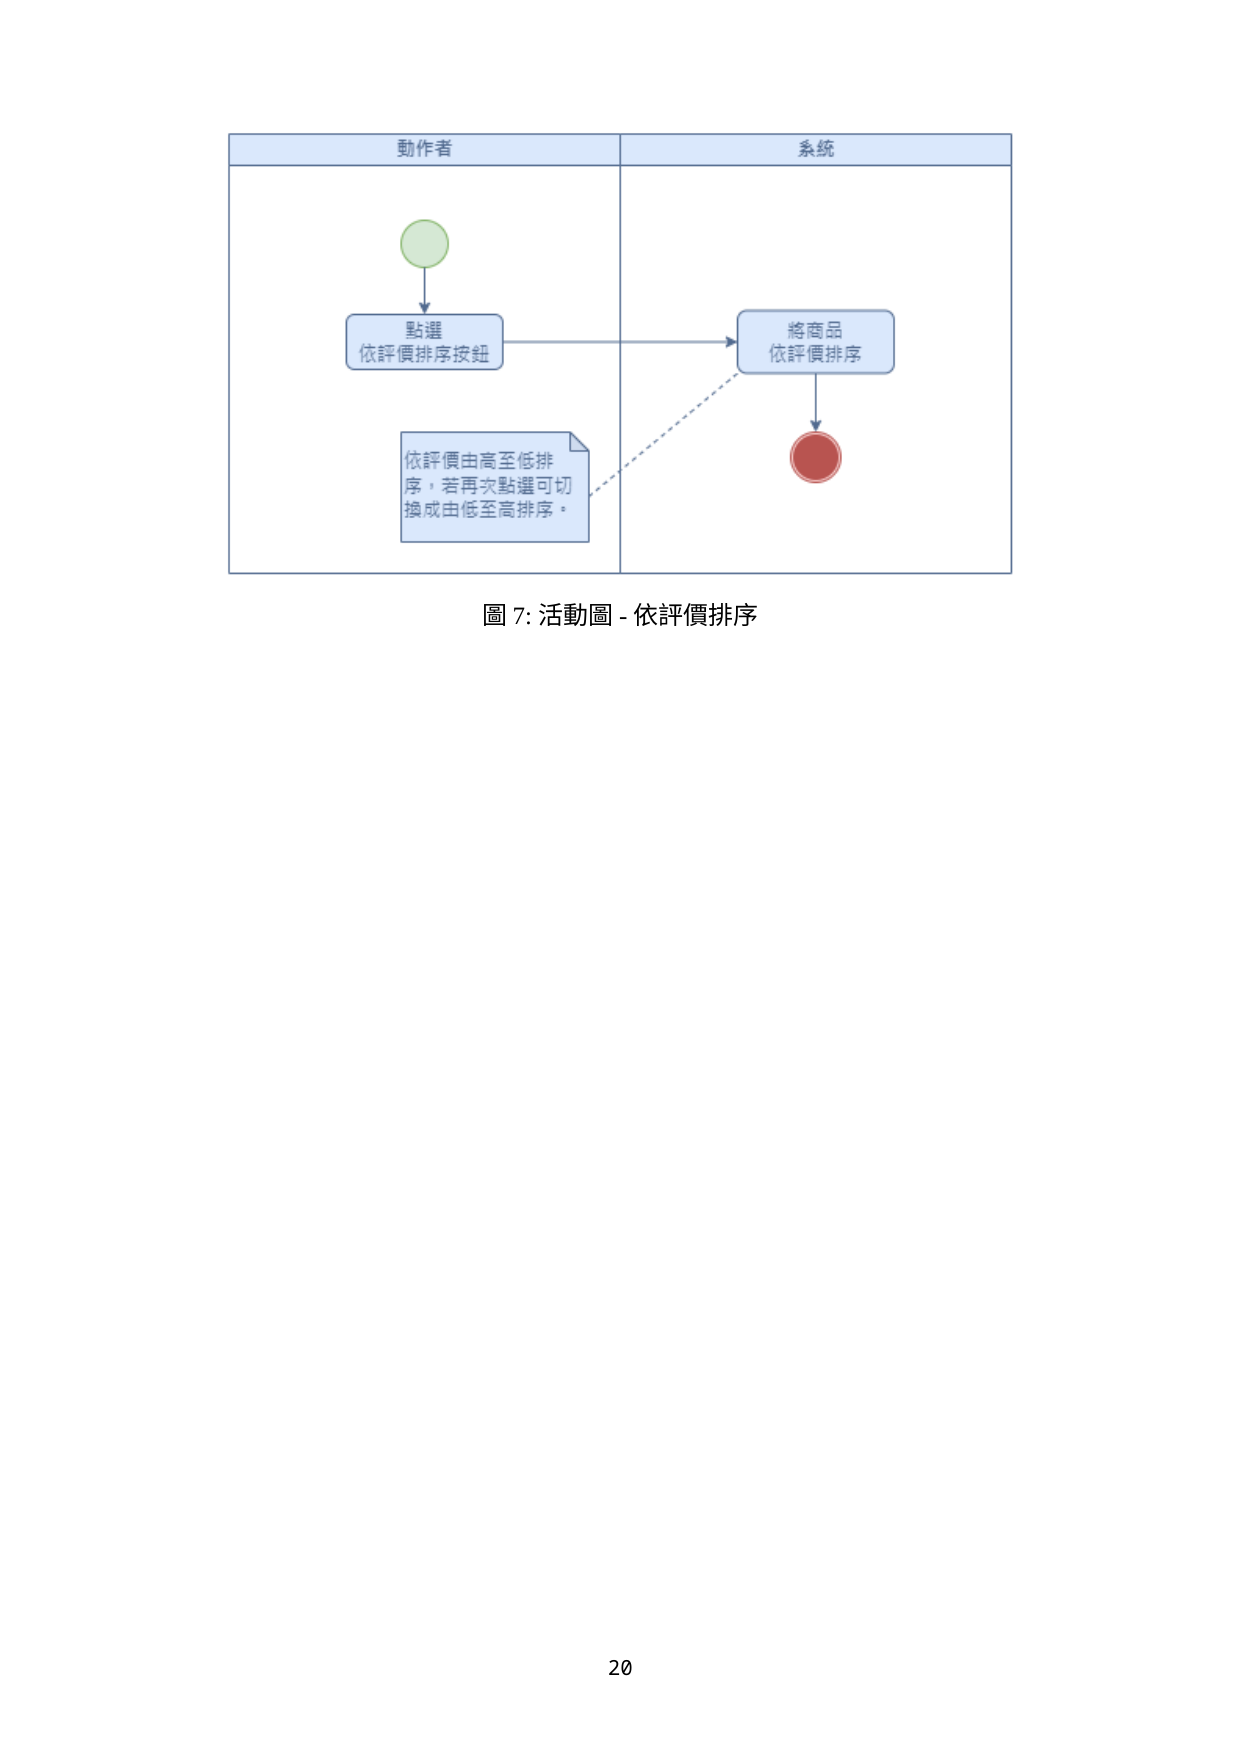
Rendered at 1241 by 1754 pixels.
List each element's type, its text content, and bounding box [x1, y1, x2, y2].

picture [216, 121, 1024, 587]
text 圖 7: 活動圖 - 依評價排序 [216, 587, 1024, 632]
